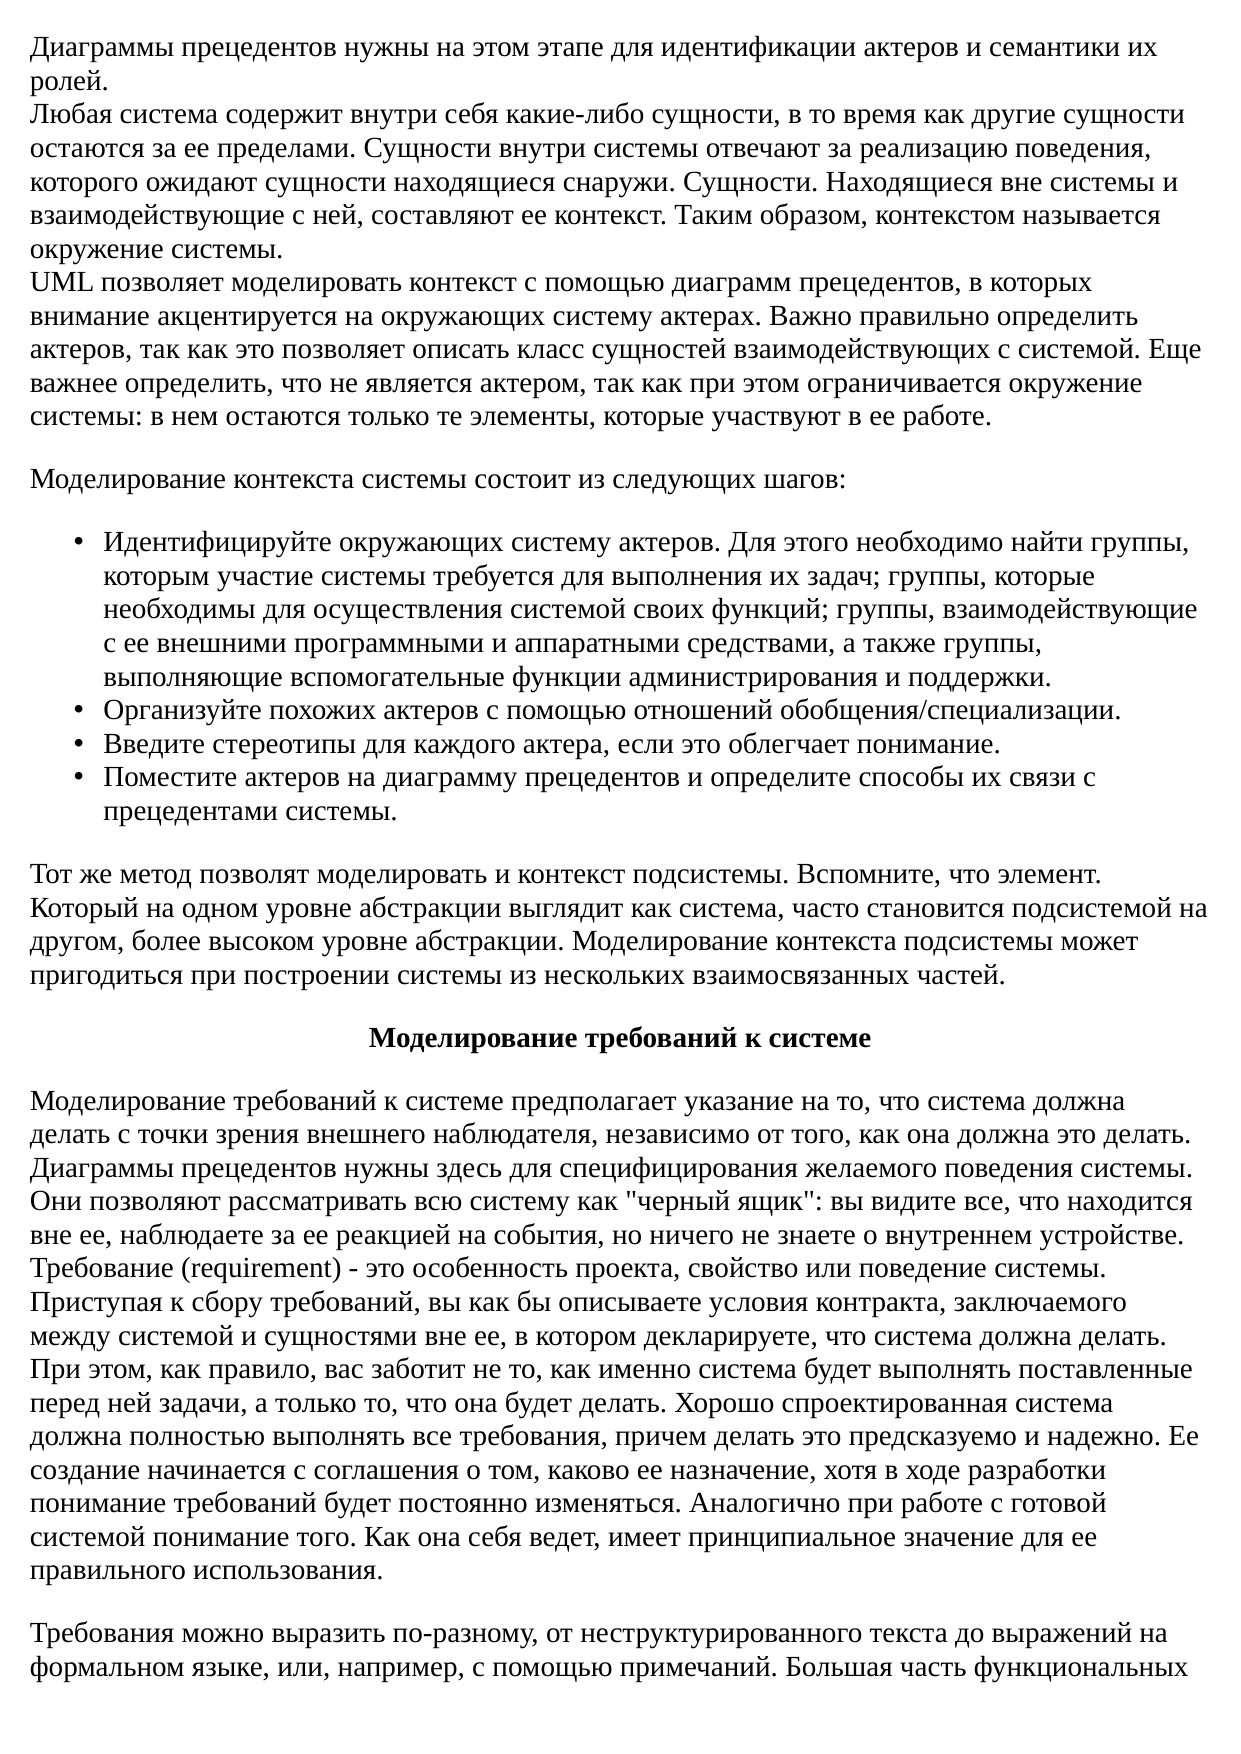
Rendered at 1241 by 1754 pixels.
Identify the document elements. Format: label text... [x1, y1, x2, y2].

list Введите стереотипы для каждого актера, если это облегчает понимание. [74, 726, 1211, 759]
list Поместите актеров на диаграмму прецедентов и определите способы их связи с прецедентами системы. [74, 759, 1211, 827]
text Моделирование требований к системе [29, 1020, 1211, 1053]
text Тот же метод позволят моделировать и контекст подсистемы. Вспомните, что элемент. Который на одном уровне абстракции выглядит как система, часто становится подсистемой на другом, более высоком уровне абстракции. Моделирование контекста подсистемы может пригодиться при построении системы из нескольких взаимосвязанных частей. [29, 856, 1211, 990]
text Моделирование контекста системы состоит из следующих шагов: [29, 461, 1211, 495]
list Идентифицируйте окружающих систему актеров. Для этого необходимо найти группы, которым участие системы требуется для выполнения их задач; группы, которые необходимы для осуществления системой своих функций; группы, взаимодействующие с ее внешними программными и аппаратными средствами, а также группы, выполняющие вспомогательные функции администрирования и поддержки. [74, 524, 1211, 692]
text Моделирование требований к системе предполагает указание на то, что система должна делать с точки зрения внешнего наблюдателя, независимо от того, как она должна это делать. Диаграммы прецедентов нужны здесь для специфицирования желаемого поведения системы. Они позволяют рассматривать всю систему как "черный ящик": вы видите все, что находится вне ее, наблюдаете за ее реакцией на события, но ничего не знаете о внутреннем устройстве. Требование (requirement) - это особенность проекта, свойство или поведение системы. Приступая к сбору требований, вы как бы описываете условия контракта, заключаемого между системой и сущностями вне ее, в котором декларируете, что система должна делать. При этом, как правило, вас заботит не то, как именно система будет выполнять поставленные перед ней задачи, а только то, что она будет делать. Хорошо спроектированная система должна полностью выполнять все требования, причем делать это предсказуемо и надежно. Ее создание начинается с соглашения о том, каково ее назначение, хотя в ходе разработки понимание требований будет постоянно изменяться. Аналогично при работе с готовой системой понимание того. Как она себя ведет, имеет принципиальное значение для ее правильного использования. [29, 1083, 1211, 1586]
text Требования можно выразить по-разному, от неструктурированного текста до выражений на формальном языке, или, например, с помощью примечаний. Большая часть функциональных [29, 1616, 1211, 1683]
text Диаграммы прецедентов нужны на этом этапе для идентификации актеров и семантики их ролей. Любая система содержит внутри себя какие-либо сущности, в то время как другие сущности остаются за ее пределами. Сущности внутри системы отвечают за реализацию поведения, которого ожидают сущности находящиеся снаружи. Сущности. Находящиеся вне системы и взаимодействующие с ней, составляют ее контекст. Таким образом, контекстом называется окружение системы. UML позволяет моделировать контекст с помощью диаграмм прецедентов, в которых внимание акцентируется на окружающих систему актерах. Важно правильно определить актеров, так как это позволяет описать класс сущностей взаимодействующих с системой. Еще важнее определить, что не является актером, так как при этом ограничивается окружение системы: в нем остаются только те элементы, которые участвуют в ее работе. [29, 29, 1211, 432]
list Организуйте похожих актеров с помощью отношений обобщения/специализации. [74, 692, 1211, 726]
